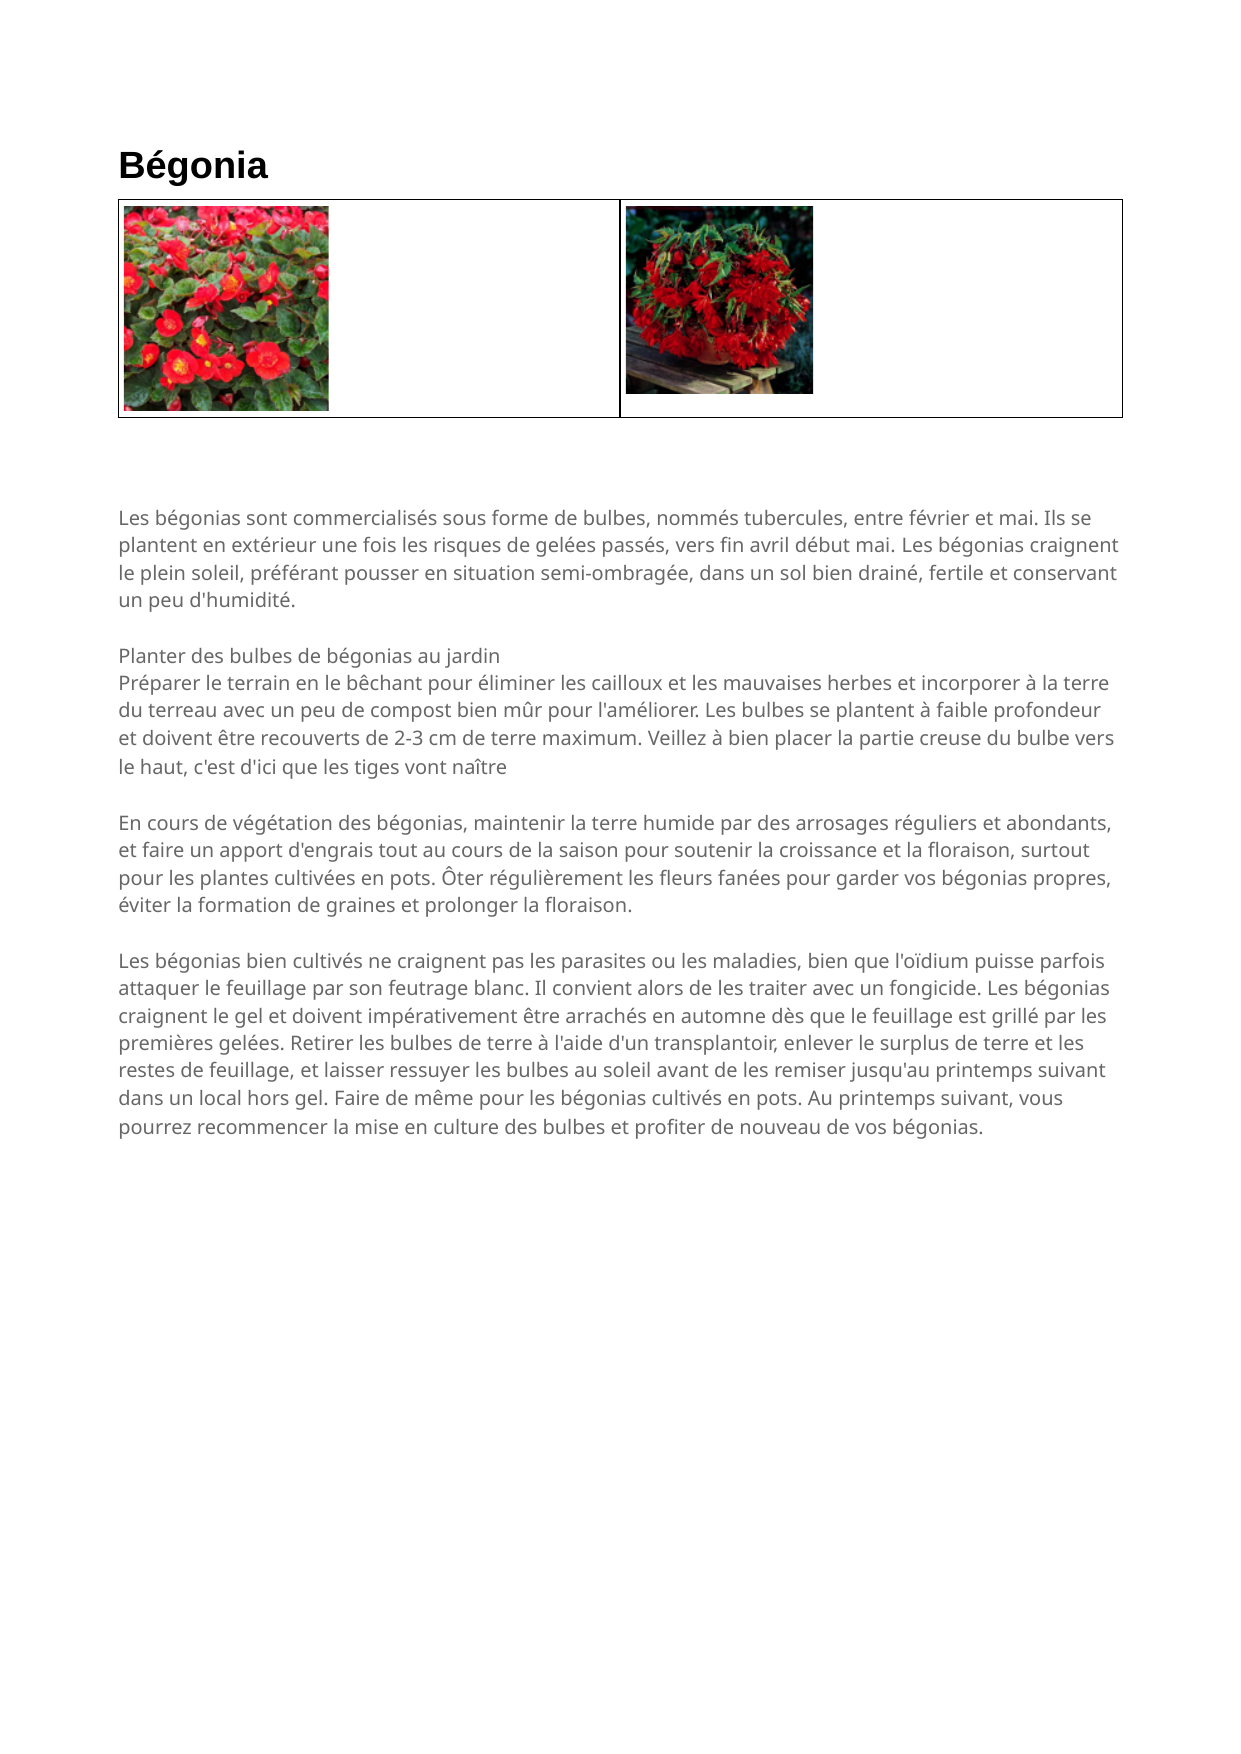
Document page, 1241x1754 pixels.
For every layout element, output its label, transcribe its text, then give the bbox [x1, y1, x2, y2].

picture [625, 206, 814, 394]
table_header [119, 200, 619, 417]
picture [123, 206, 329, 411]
text En cours de végétation des bégonias, maintenir la terre humide par des arrosages réguliers et abondants, et faire un apport d'engrais tout au cours de la saison pour soutenir la croissance et la floraison, surtout pour les plantes cultivées en pots. Ôter régulièrement les fleurs fanées pour garder vos bégonias propres, éviter la formation de graines et prolonger la floraison. Les bégonias bien cultivés ne craignent pas les parasites ou les maladies, bien que l'oïdium puisse parfois attaquer le feuillage par son feutrage blanc. Il convient alors de les traiter avec un fongicide. Les bégonias craignent le gel et doivent impérativement être arrachés en automne dès que le feuillage est grillé par les premières gelées. Retirer les bulbes de terre à l'aide d'un transplantoir, enlever le surplus de terre et les restes de feuillage, et laisser ressuyer les bulbes au soleil avant de les remiser jusqu'au printemps suivant dans un local hors gel. Faire de même pour les bégonias cultivés en pots. Au printemps suivant, vous pourrez recommencer la mise en culture des bulbes et profiter de nouveau de vos bégonias. [118, 809, 1122, 1140]
table_header [621, 200, 1122, 417]
text Les bégonias sont commercialisés sous forme de bulbes, nommés tubercules, entre février et mai. Ils se plantent en extérieur une fois les risques de gelées passés, vers fin avril début mai. Les bégonias craignent le plein soleil, préférant pousser en situation semi-ombragée, dans un sol bien drainé, fertile et conservant un peu d'humidité. Planter des bulbes de bégonias au jardin Préparer le terrain en le bêchant pour éliminer les cailloux et les mauvaises herbes et incorporer à la terre du terreau avec un peu de compost bien mûr pour l'améliorer. Les bulbes se plantent à faible profondeur et doivent être recouverts de 2-3 cm de terre maximum. Veillez à bien placer la partie creuse du bulbe vers le haut, c'est d'ici que les tiges vont naître [118, 504, 1122, 780]
subtitle Bégonia [118, 143, 1122, 187]
